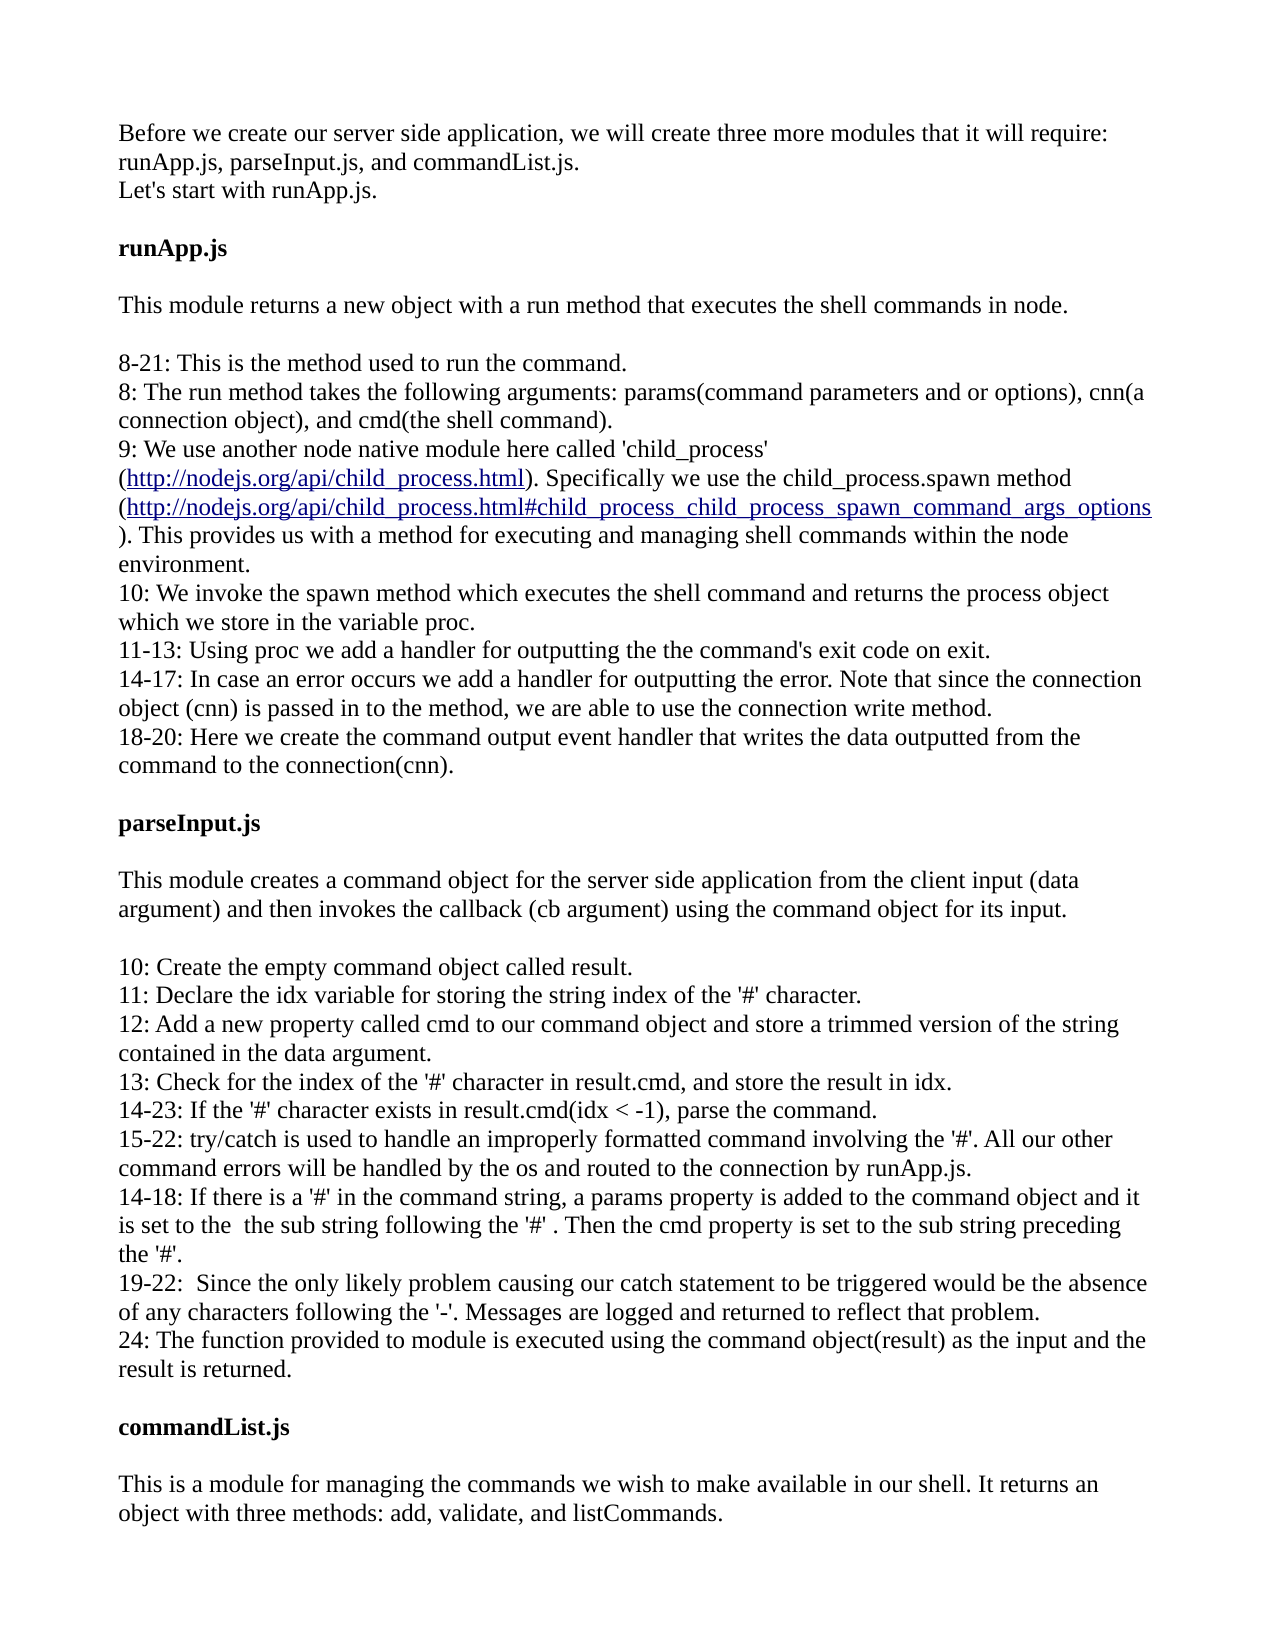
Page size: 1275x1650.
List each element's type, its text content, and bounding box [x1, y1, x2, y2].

text 9: We use another node native module here called 'child_process' (http://nodejs.org/api/child_process.html). Specifically we use the child_process.spawn method (http://nodejs.org/api/child_process.html#child_process_child_process_spawn_command_args_options). This provides us with a method for executing and managing shell commands within the node environment. [118, 434, 1157, 578]
text 14-23: If the '#' character exists in result.cmd(idx < -1), parse the command. [118, 1096, 1157, 1124]
text 10: Create the empty command object called result. [118, 952, 1157, 981]
text 19-22: Since the only likely problem causing our catch statement to be triggered would be the absence of any characters following the '-'. Messages are logged and returned to reflect that problem. [118, 1268, 1157, 1326]
text Let's start with runApp.js. [118, 176, 1157, 204]
text parseInput.js [118, 808, 1157, 837]
text 14-18: If there is a '#' in the command string, a params property is added to the command object and it is set to the the sub string following the '#' . Then the cmd property is set to the sub string preceding the '#'. [118, 1182, 1157, 1268]
text runApp.js [118, 233, 1157, 262]
text commandList.js [118, 1412, 1157, 1441]
text 18-20: Here we create the command output event handler that writes the data outputted from the command to the connection(cnn). [118, 722, 1157, 779]
text 11-13: Using proc we add a handler for outputting the the command's exit code on exit. [118, 636, 1157, 664]
text 8-21: This is the method used to run the command. [118, 348, 1157, 377]
text 11: Declare the idx variable for storing the string index of the '#' character. [118, 981, 1157, 1009]
text 12: Add a new property called cmd to our command object and store a trimmed version of the string contained in the data argument. [118, 1009, 1157, 1067]
text 15-22: try/catch is used to handle an improperly formatted command involving the '#'. All our other command errors will be handled by the os and routed to the connection by runApp.js. [118, 1124, 1157, 1182]
text 13: Check for the index of the '#' character in result.cmd, and store the result in idx. [118, 1067, 1157, 1096]
text This module returns a new object with a run method that executes the shell commands in node. [118, 291, 1157, 319]
text 10: We invoke the spawn method which executes the shell command and returns the process object which we store in the variable proc. [118, 578, 1157, 636]
text This is a module for managing the commands we wish to make available in our shell. It returns an object with three methods: add, validate, and listCommands. [118, 1469, 1157, 1527]
text Before we create our server side application, we will create three more modules that it will require: runApp.js, parseInput.js, and commandList.js. [118, 118, 1157, 176]
text 24: The function provided to module is executed using the command object(result) as the input and the result is returned. [118, 1326, 1157, 1383]
text This module creates a command object for the server side application from the client input (data argument) and then invokes the callback (cb argument) using the command object for its input. [118, 866, 1157, 923]
text 8: The run method takes the following arguments: params(command parameters and or options), cnn(a connection object), and cmd(the shell command). [118, 377, 1157, 434]
text 14-17: In case an error occurs we add a handler for outputting the error. Note that since the connection object (cnn) is passed in to the method, we are able to use the connection write method. [118, 664, 1157, 722]
